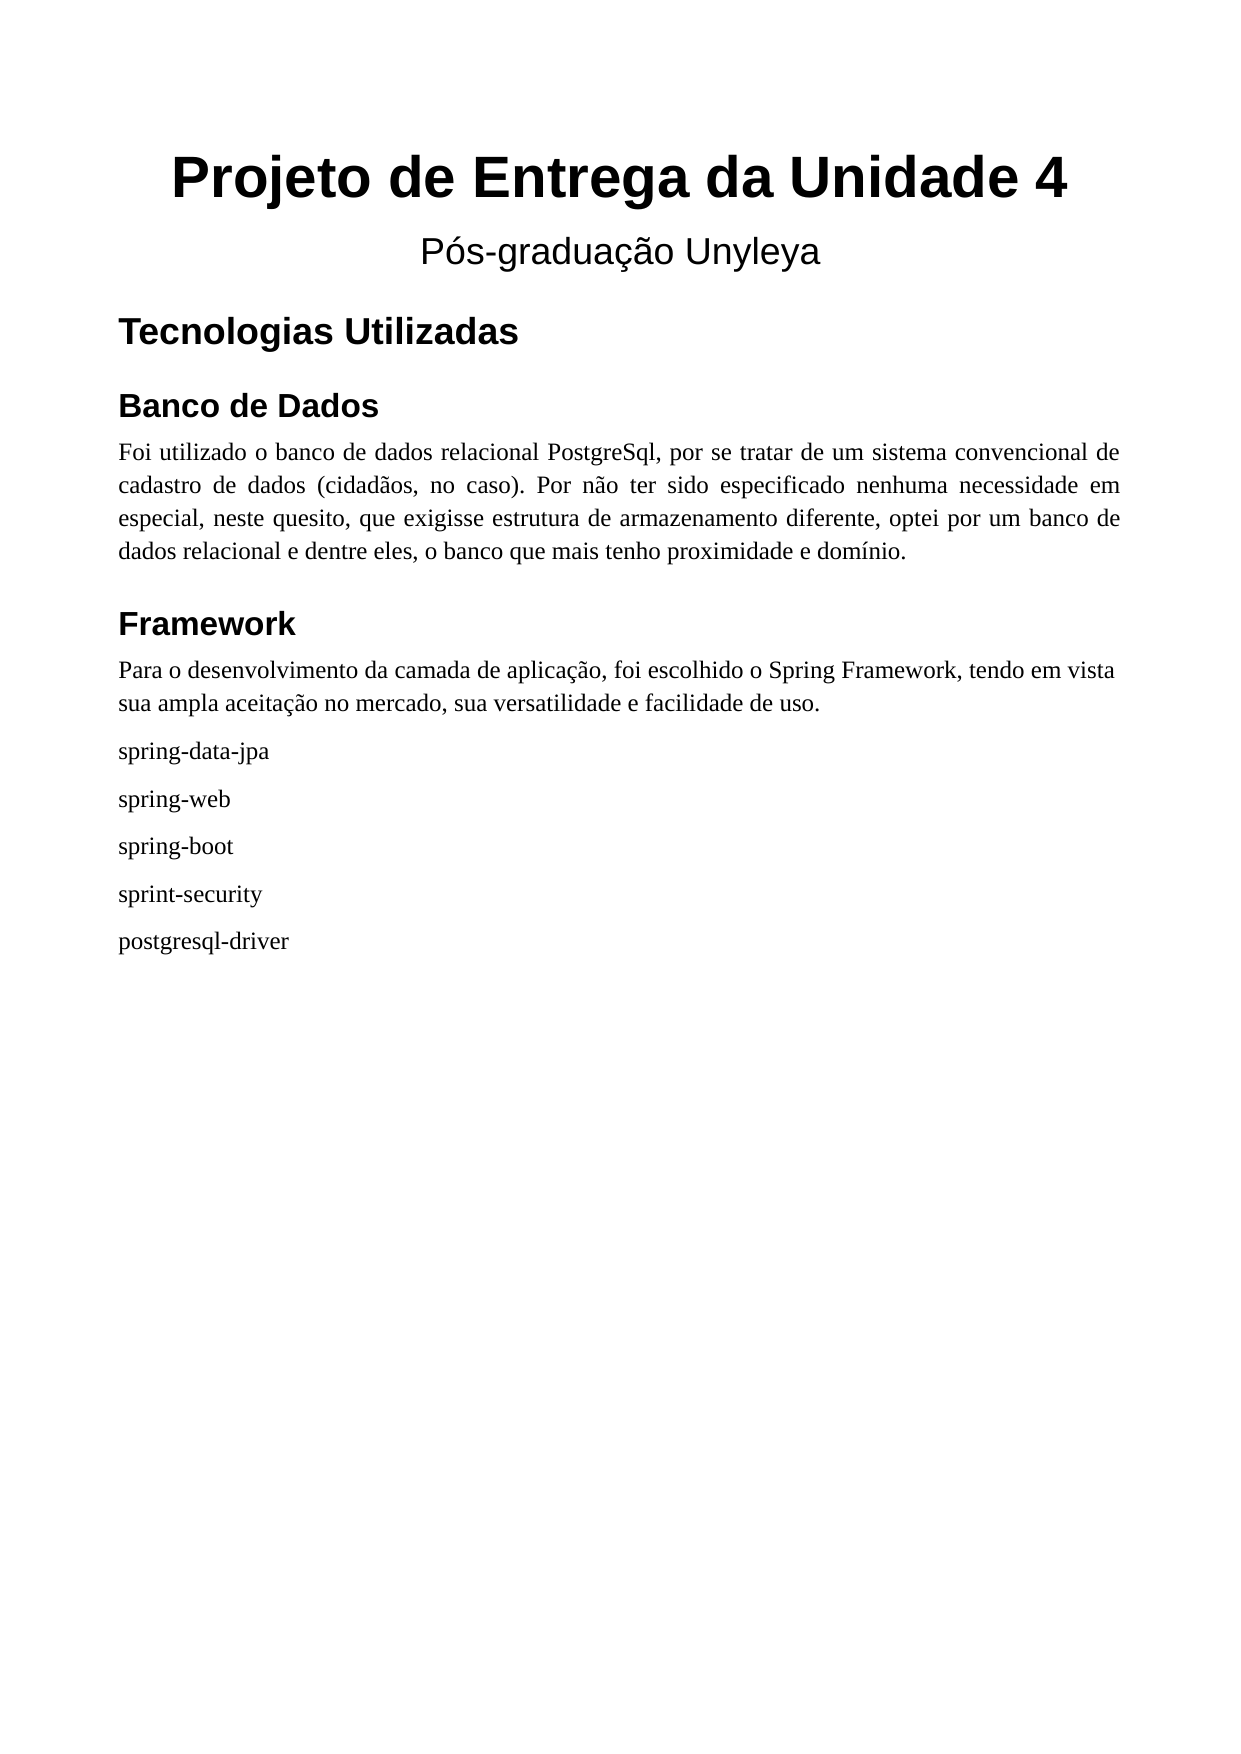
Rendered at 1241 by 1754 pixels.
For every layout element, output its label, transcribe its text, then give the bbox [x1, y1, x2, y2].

subtitle Tecnologias Utilizadas [118, 309, 1122, 353]
text spring-boot [118, 831, 1122, 860]
subtitle Banco de Dados [118, 386, 1122, 424]
text spring-web [118, 784, 1122, 812]
text postgresql-driver [118, 926, 1122, 955]
subtitle Pós-graduação Unyleya [118, 229, 1122, 272]
subtitle Framework [118, 604, 1122, 643]
text Foi utilizado o banco de dados relacional PostgreSql, por se tratar de um sistema convencional de cadastro de dados (cidadãos, no caso). Por não ter sido especificado nenhuma necessidade em especial, neste quesito, que exigisse estrutura de armazenamento diferente, optei por um banco de dados relacional e dentre eles, o banco que mais tenho proximidade e domínio. [118, 437, 1122, 565]
text Para o desenvolvimento da camada de aplicação, foi escolhido o Spring Framework, tendo em vista sua ampla aceitação no mercado, sua versatilidade e facilidade de uso. [118, 655, 1122, 717]
text spring-data-jpa [118, 736, 1122, 765]
title Projeto de Entrega da Unidade 4 [118, 143, 1122, 210]
text sprint-security [118, 879, 1122, 908]
